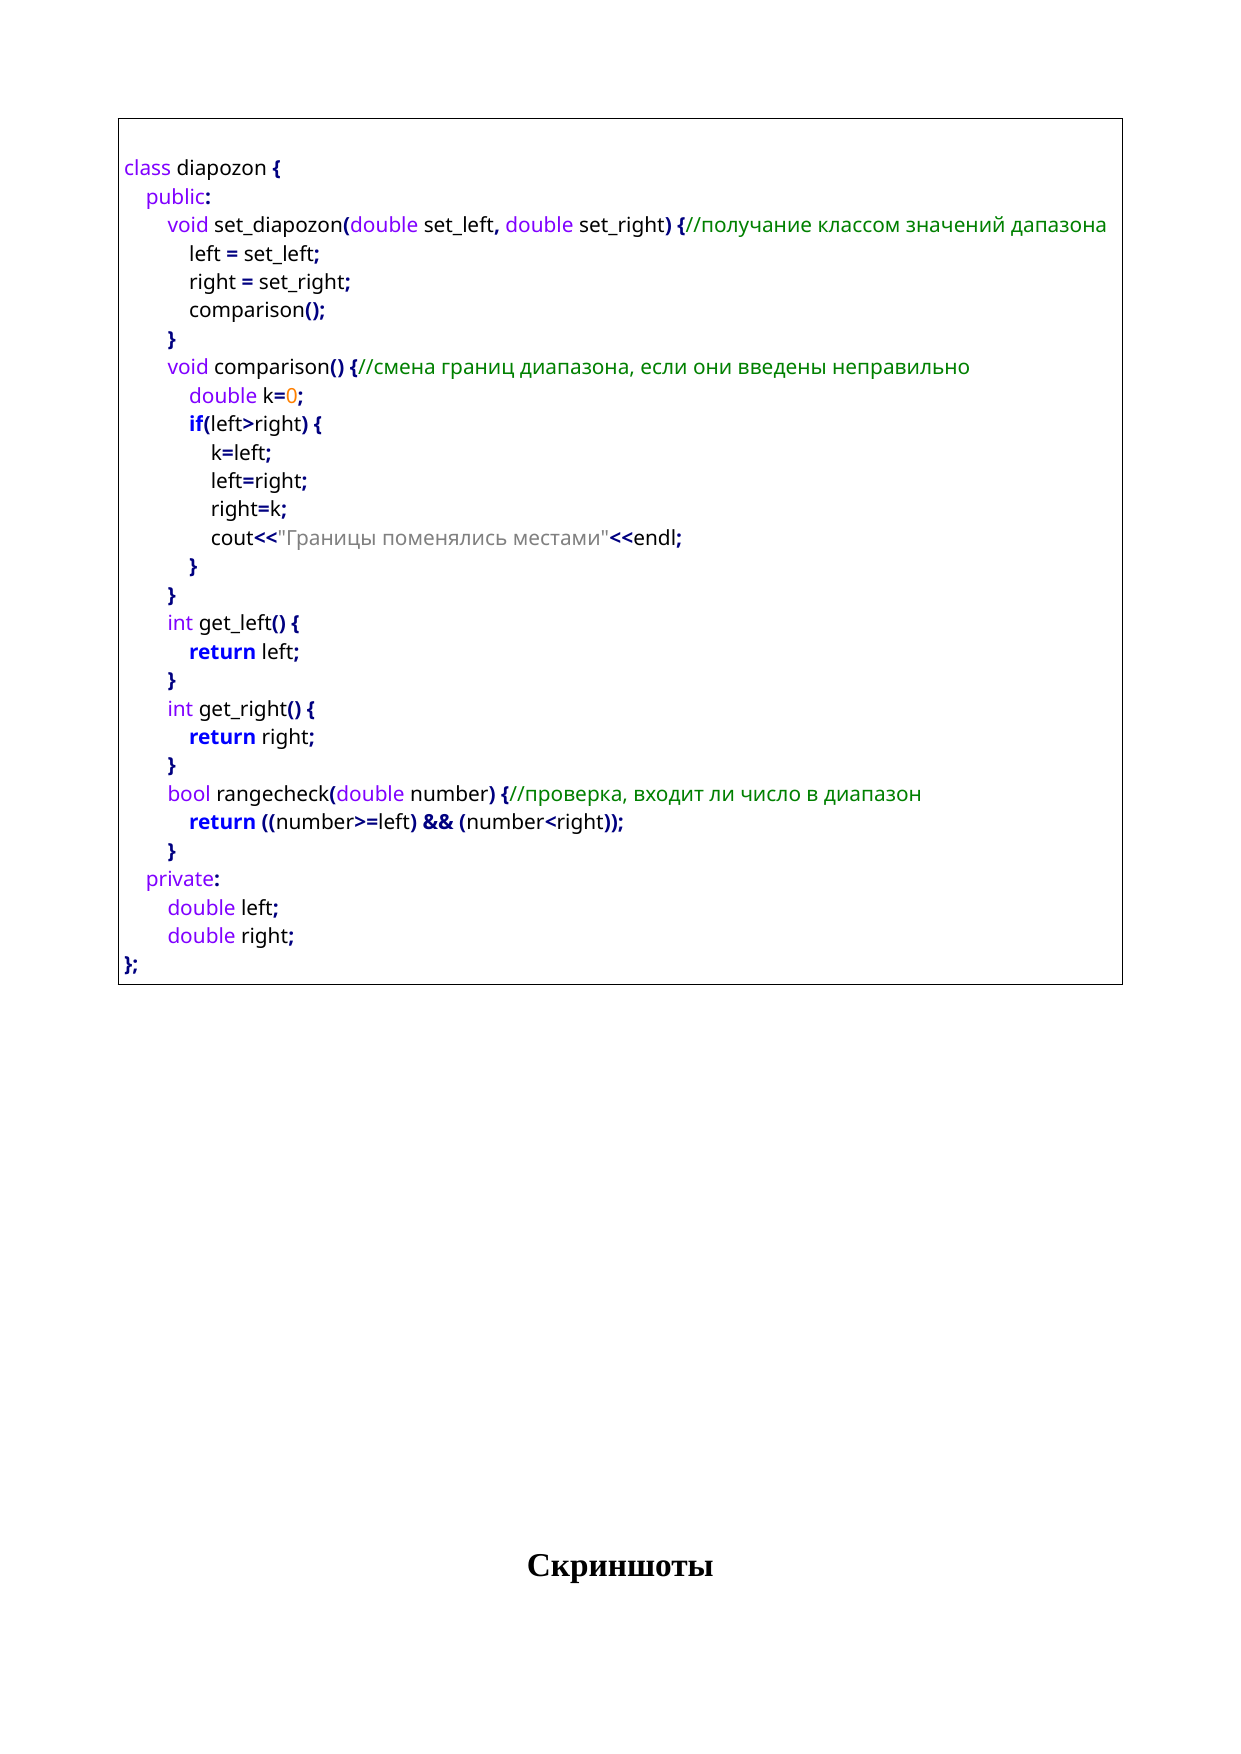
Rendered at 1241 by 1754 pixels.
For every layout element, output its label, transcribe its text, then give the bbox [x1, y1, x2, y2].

text Скриншоты [118, 1545, 1122, 1584]
table_header class diapozon { public: void set_diapozon(double set_left, double set_right) {//получание классом значений дапазона left = set_left; right = set_right; comparison(); } void comparison() {//смена границ диапазона, если они введены неправильно double k=0; if(left>right) { k=left; left=right; right=k; cout<<"Границы поменялись местами"<<endl; } } int get_left() { return left; } int get_right() { return right; } bool rangecheck(double number) {//проверка, входит ли число в диапазон return ((number>=left) && (number<right)); } private: double left; double right; }; [119, 119, 1122, 984]
